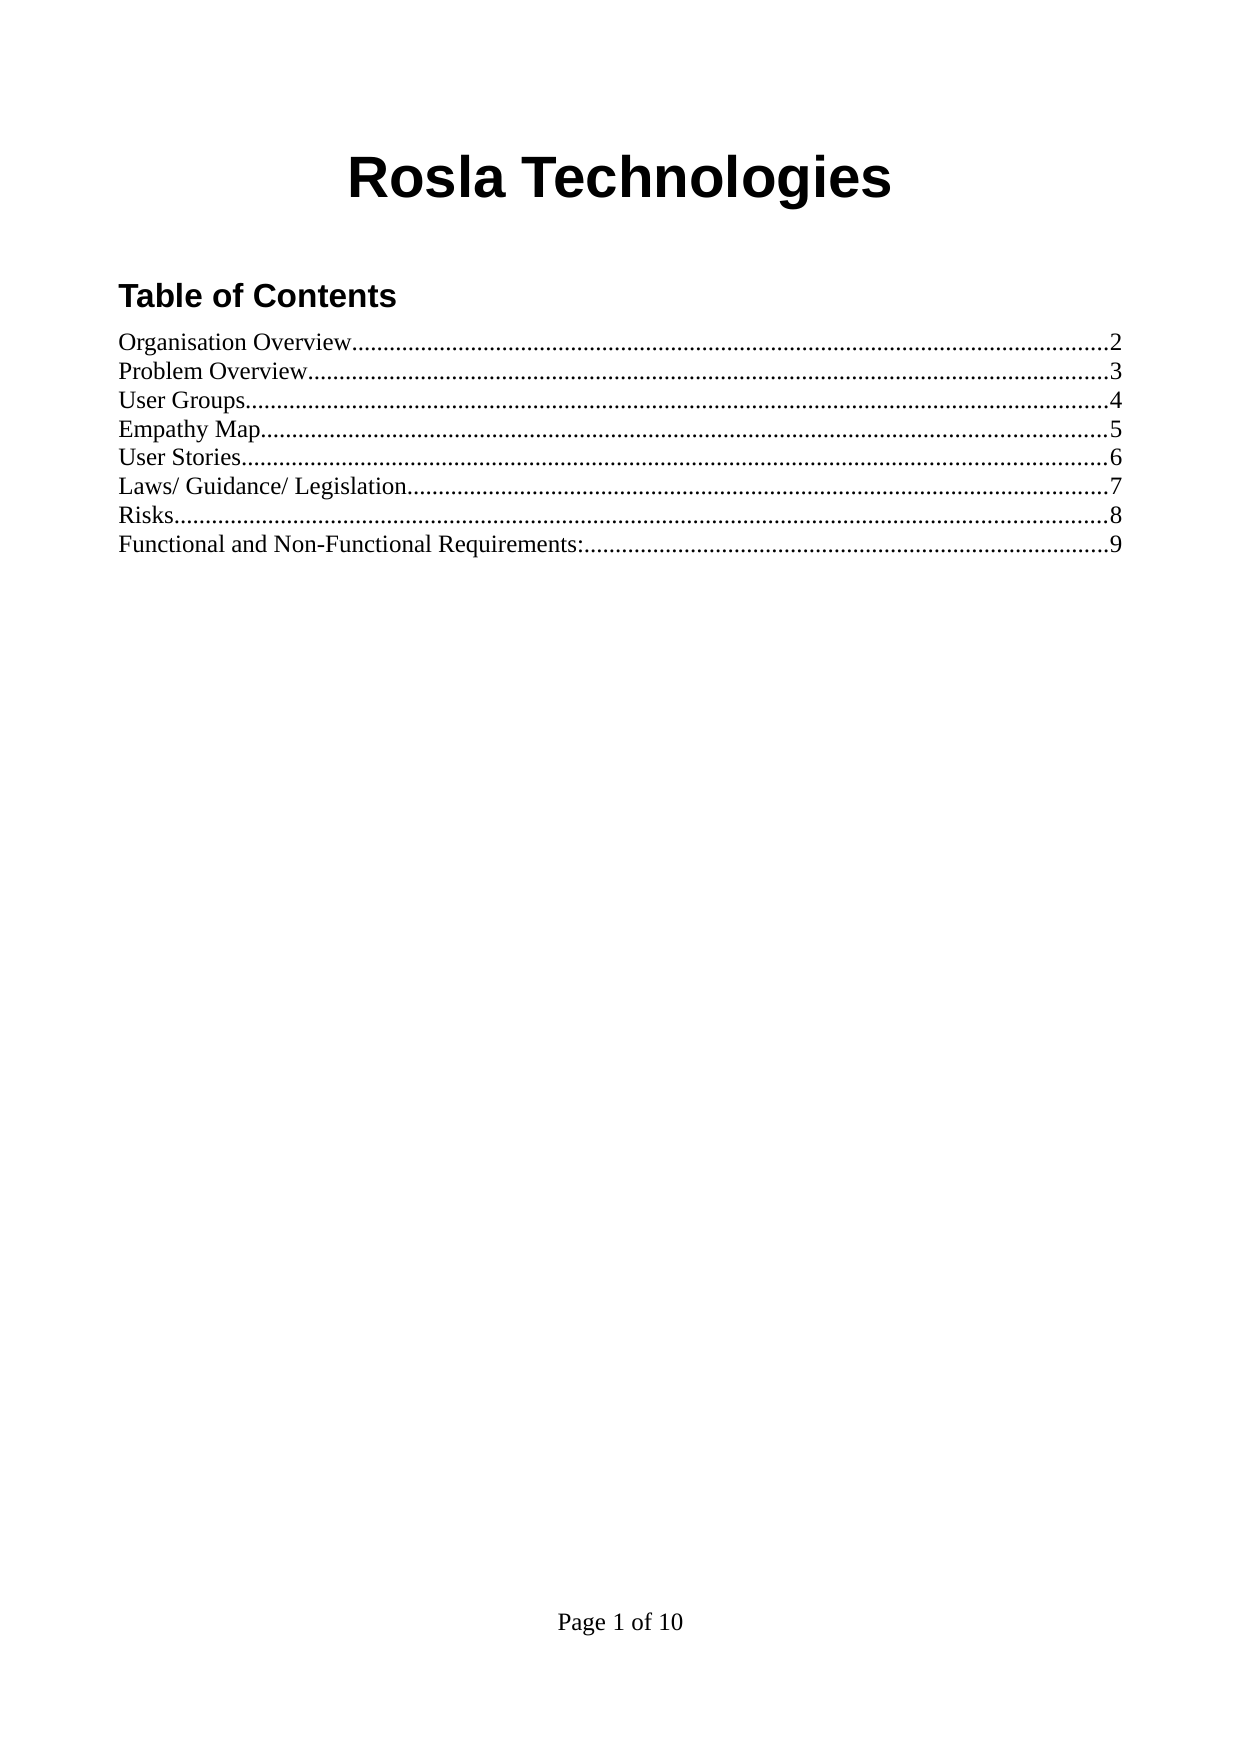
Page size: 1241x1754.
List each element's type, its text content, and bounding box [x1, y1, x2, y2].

title Rosla Technologies [118, 143, 1122, 210]
text User Stories 6 [118, 442, 1122, 471]
text Laws/ Guidance/ Legislation 7 [118, 471, 1122, 500]
text Organisation Overview 2 [118, 327, 1122, 356]
text Functional and Non-Functional Requirements: 9 [118, 529, 1122, 557]
subtitle Table of Contents [118, 276, 1122, 315]
text User Groups 4 [118, 385, 1122, 414]
text Risks 8 [118, 500, 1122, 529]
text Problem Overview 3 [118, 356, 1122, 385]
text Empathy Map 5 [118, 414, 1122, 442]
